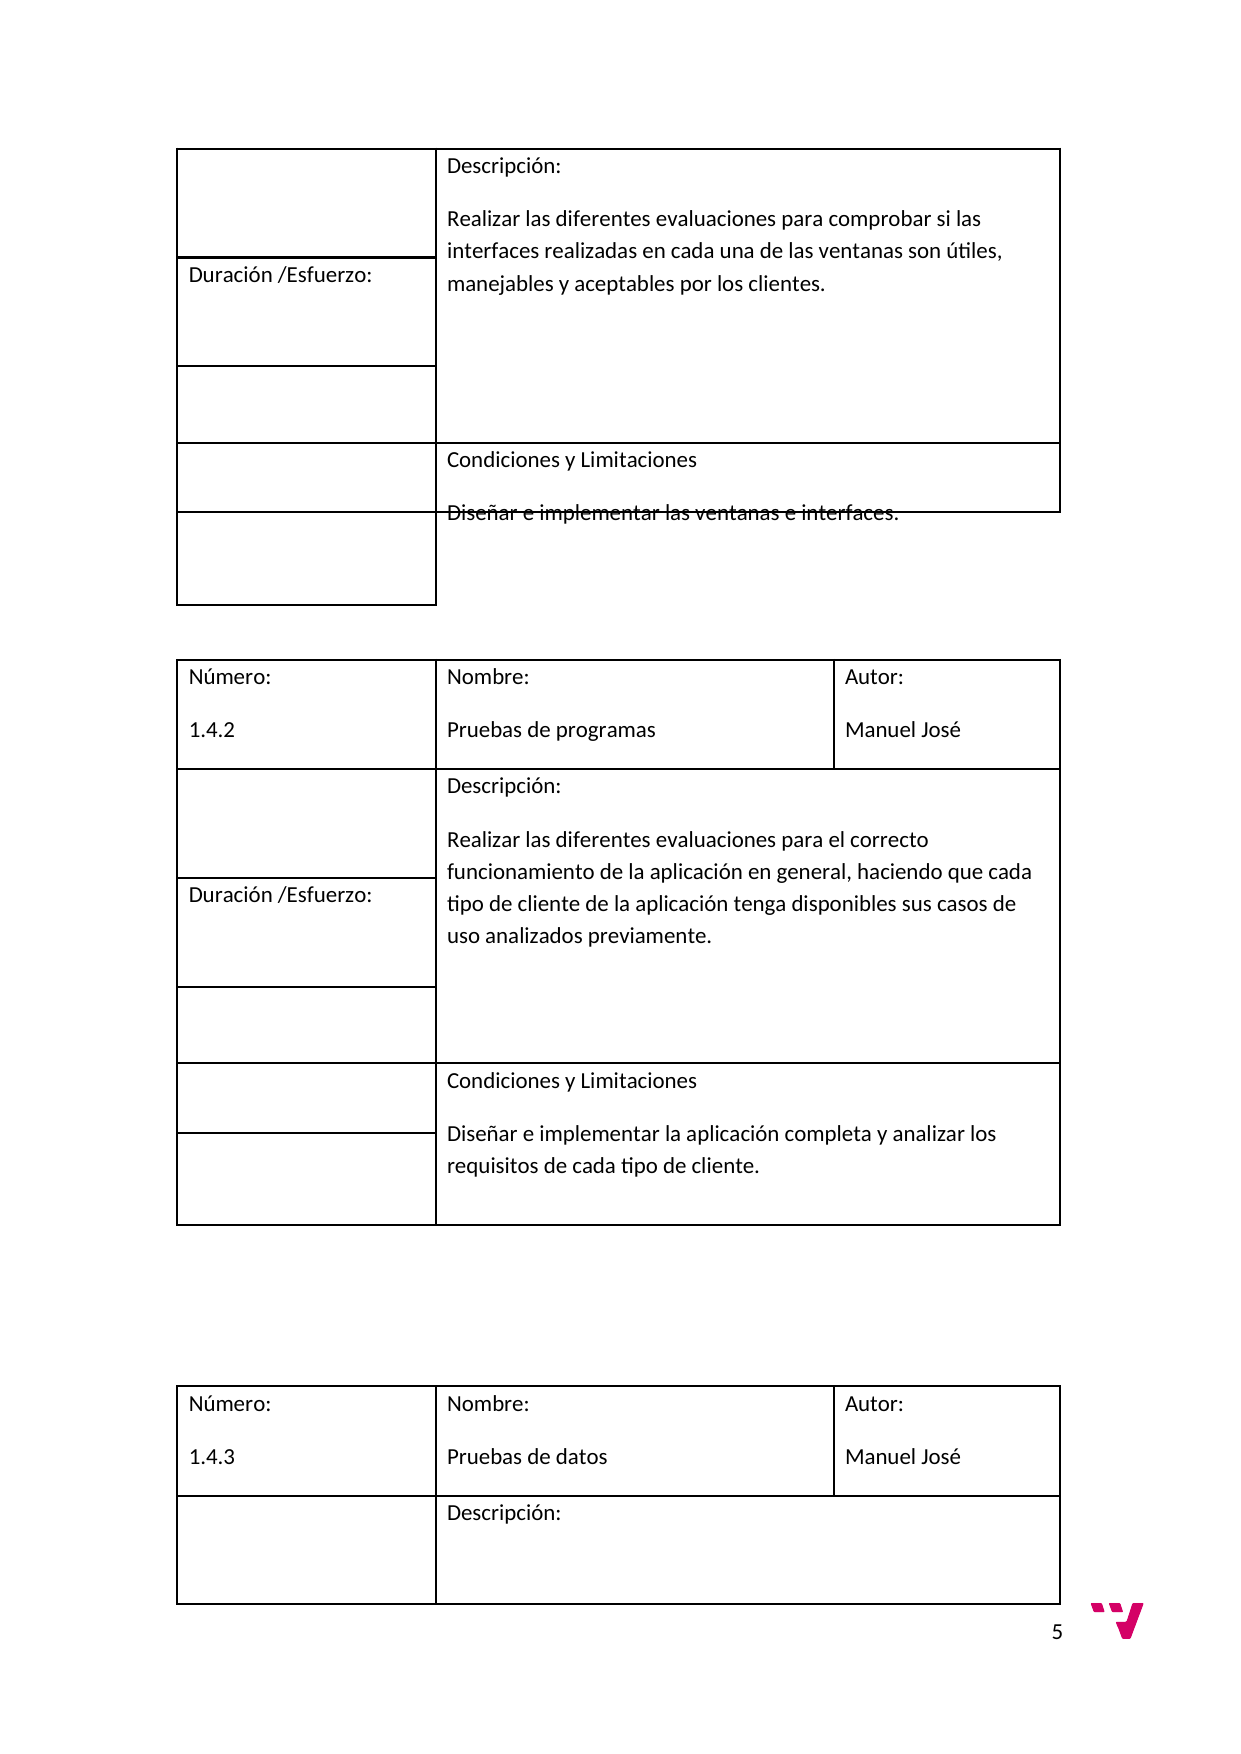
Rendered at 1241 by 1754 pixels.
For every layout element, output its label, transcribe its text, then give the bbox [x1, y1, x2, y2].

table_cell [178, 367, 435, 442]
table_cell [178, 1497, 435, 1603]
table_cell Duración /Esfuerzo: [178, 259, 435, 365]
table_cell Duración /Esfuerzo: [178, 879, 435, 986]
table_cell [178, 770, 435, 877]
table_cell [178, 150, 435, 256]
table_cell Condiciones y Limitaciones Diseñar e implementar la aplicación completa y analizar los requisitos de cada tipo de cliente. [437, 1064, 1059, 1224]
table_header Autor: Manuel José [835, 1387, 1059, 1494]
table_cell [178, 513, 435, 603]
table_cell [178, 444, 435, 511]
table_cell [178, 988, 435, 1062]
table_header Nombre: Pruebas de programas [437, 661, 833, 768]
table_cell Condiciones y Limitaciones Diseñar e implementar las ventanas e interfaces. [437, 444, 1059, 511]
table_cell Descripción: Realizar las diferentes evaluaciones para comprobar si las interfaces realizadas en cada una de las ventanas son útiles, manejables y aceptables por los clientes. [437, 150, 1059, 442]
table_header Número: 1.4.2 [178, 661, 435, 768]
table_cell Descripción: Realizar las diferentes evaluaciones para el correcto funcionamiento de la aplicación en general, haciendo que cada tipo de cliente de la aplicación tenga disponibles sus casos de uso analizados previamente. [437, 770, 1059, 1062]
table_header Autor: Manuel José [835, 661, 1059, 768]
table_cell Descripción: [437, 1497, 1059, 1603]
table_header Número: 1.4.3 [178, 1387, 435, 1494]
table_cell [178, 1134, 435, 1224]
table_header Nombre: Pruebas de datos [437, 1387, 833, 1494]
table_cell [178, 1064, 435, 1132]
